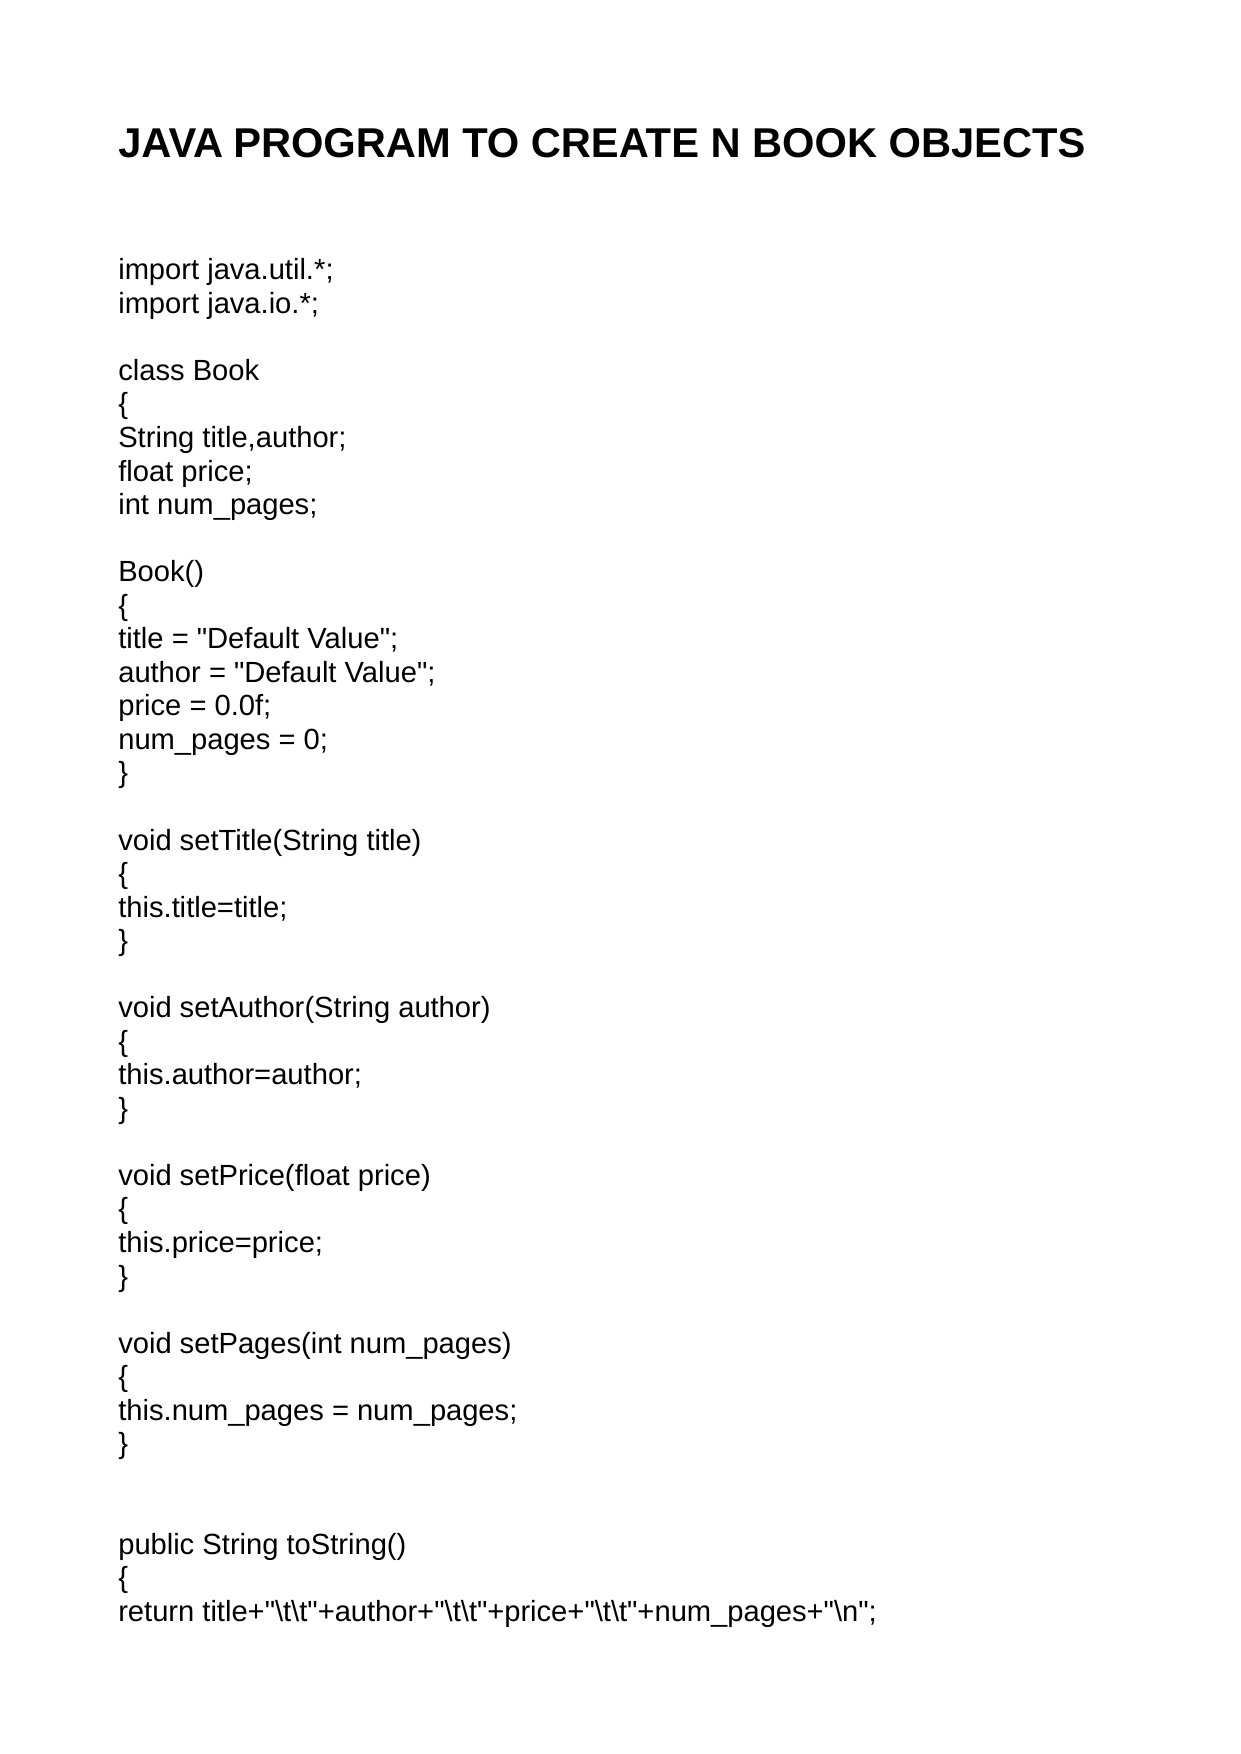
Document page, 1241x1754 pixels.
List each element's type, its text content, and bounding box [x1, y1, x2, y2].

text import java.util.*; import java.io.*; class Book { String title,author; float price; int num_pages; Book() { title = "Default Value"; author = "Default Value"; price = 0.0f; num_pages = 0; } void setTitle(String title) { this.title=title; } void setAuthor(String author) { this.author=author; } void setPrice(float price) { this.price=price; } void setPages(int num_pages) { this.num_pages = num_pages; } public String toString() { return title+"\t\t"+author+"\t\t"+price+"\t\t"+num_pages+"\n"; [118, 252, 1122, 1627]
text JAVA PROGRAM TO CREATE N BOOK OBJECTS [118, 118, 1122, 166]
